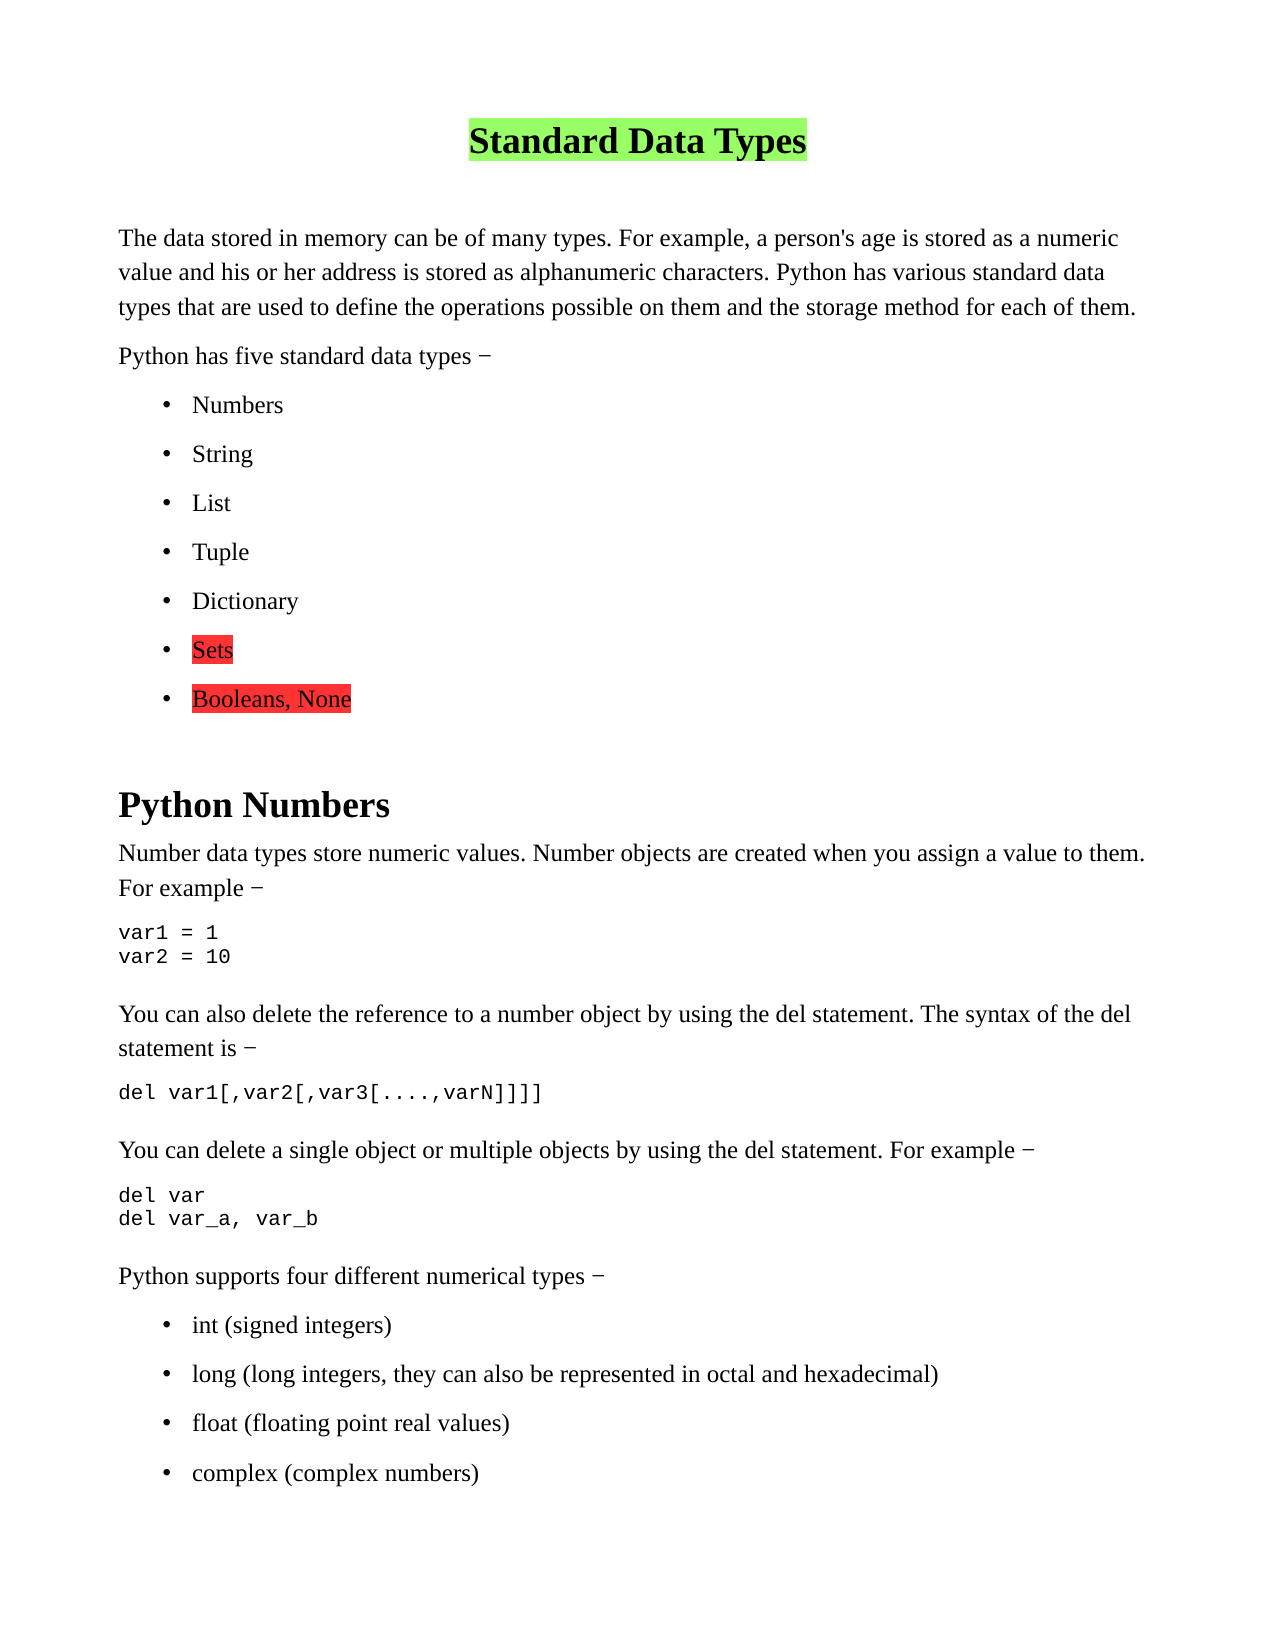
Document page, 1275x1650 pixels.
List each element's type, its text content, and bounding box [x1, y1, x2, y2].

text You can delete a single object or multiple objects by using the del statement. For example − [118, 1136, 1157, 1164]
list int (signed integers) [162, 1310, 1157, 1339]
list Sets [162, 635, 1157, 664]
list List [162, 488, 1157, 517]
text Number data types store numeric values. Number objects are created when you assign a value to them. For example − [118, 838, 1157, 902]
text del var_a, var_b [118, 1208, 1157, 1232]
text var2 = 10 [118, 946, 1157, 969]
text The data stored in memory can be of many types. For example, a person's age is stored as a numeric value and his or her address is stored as alphanumeric characters. Python has various standard data types that are used to define the operations possible on them and the storage method for each of them. [118, 223, 1157, 321]
list String [162, 439, 1157, 468]
text You can also delete the reference to a number object by using the del statement. The syntax of the del statement is − [118, 999, 1157, 1062]
text var1 = 1 [118, 922, 1157, 946]
list float (floating point real values) [162, 1408, 1157, 1437]
text Python supports four different numerical types − [118, 1261, 1157, 1290]
list Numbers [162, 390, 1157, 419]
text del var [118, 1184, 1157, 1208]
list Dictionary [162, 586, 1157, 615]
list complex (complex numbers) [162, 1458, 1157, 1486]
list long (long integers, they can also be represented in octal and hexadecimal) [162, 1359, 1157, 1388]
subtitle Standard Data Types [118, 118, 1157, 161]
text Python has five standard data types − [118, 341, 1157, 369]
list Tuple [162, 537, 1157, 566]
text del var1[,var2[,var3[....,varN]]]] [118, 1082, 1157, 1106]
list Booleans, None [162, 684, 1157, 713]
subtitle Python Numbers [118, 783, 1157, 826]
